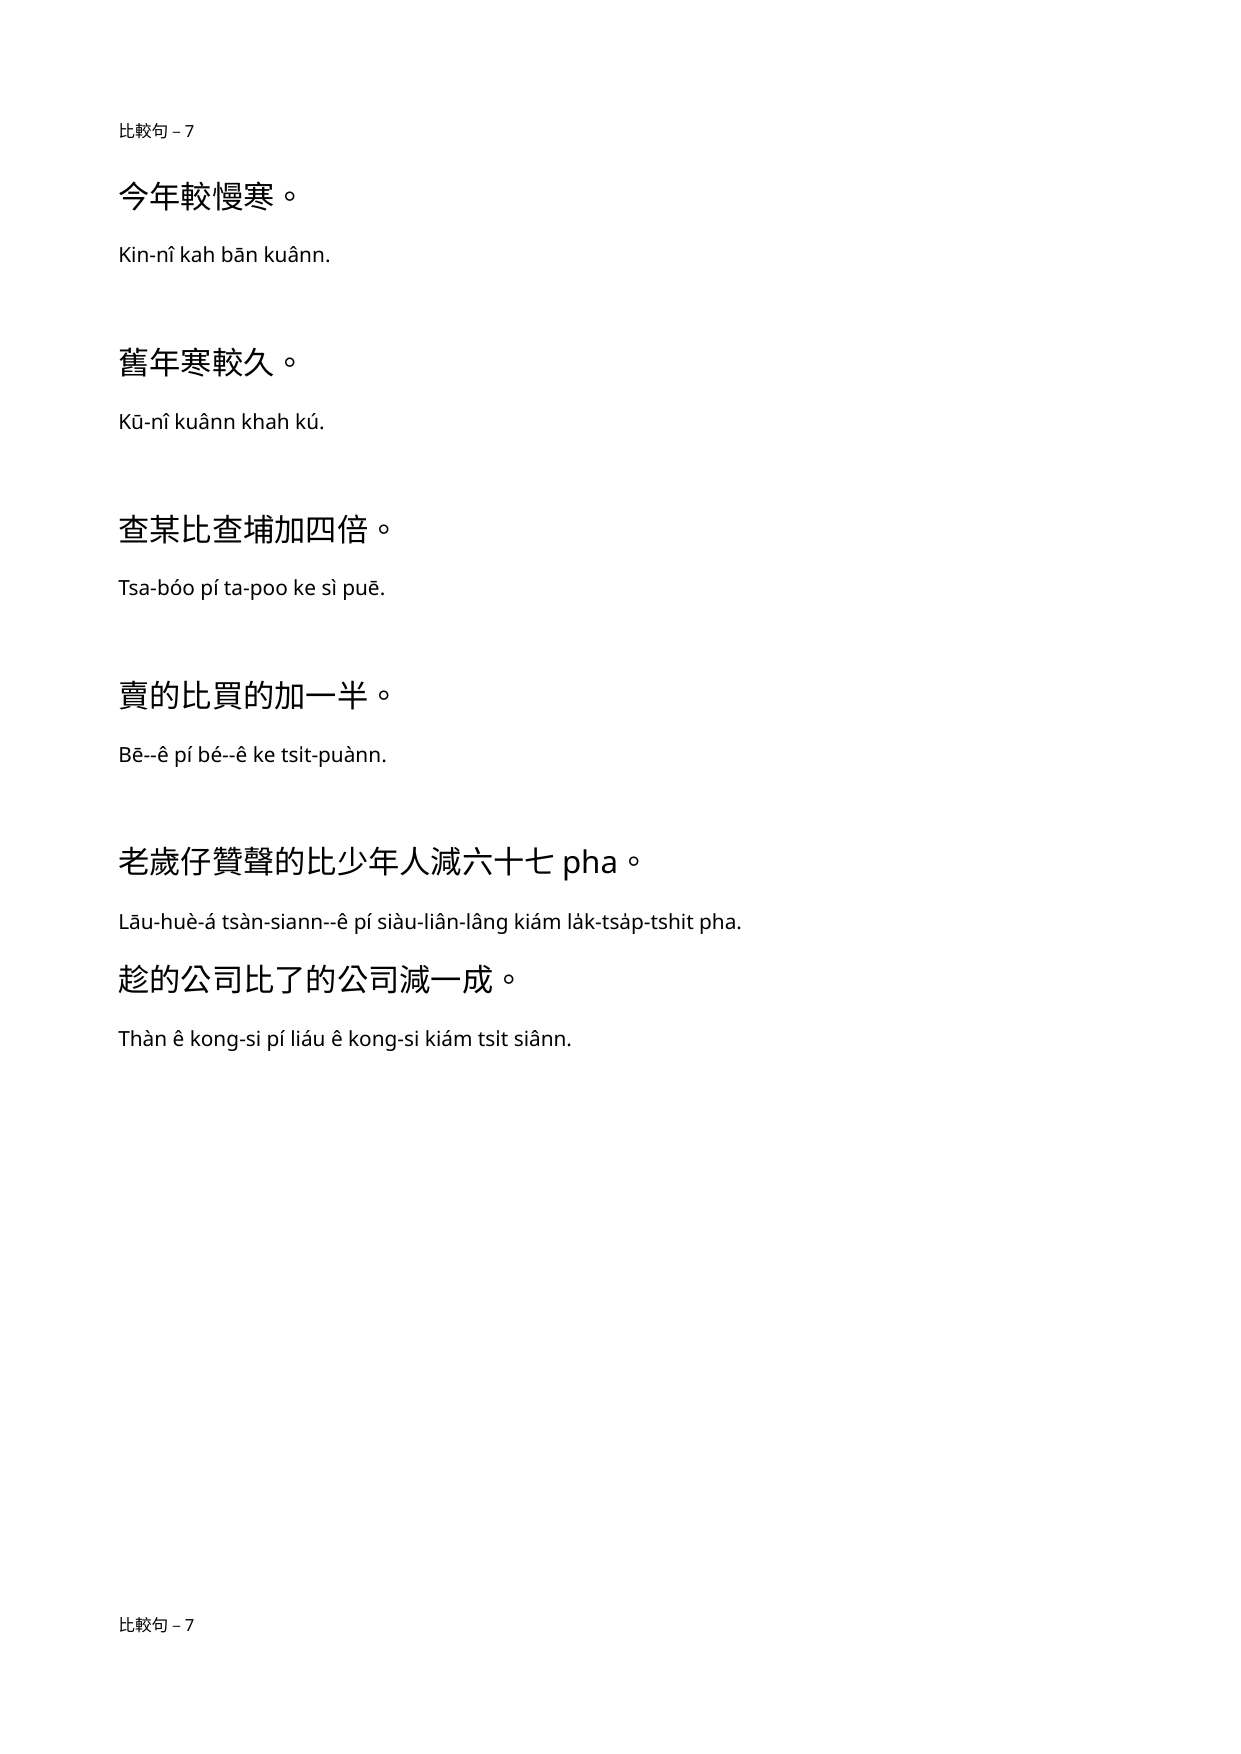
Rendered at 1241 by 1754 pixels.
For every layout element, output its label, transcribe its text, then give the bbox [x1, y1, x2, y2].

text 賣的比買的加一半。 [118, 671, 1122, 716]
text Tsa-bóo pí ta-poo ke sì puē. [118, 573, 1122, 602]
text Bē--ê pí bé--ê ke tsi̍t-puànn. [118, 740, 1122, 768]
text 今年較慢寒。 [118, 172, 1122, 217]
text Lāu-huè-á tsàn-siann--ê pí siàu-liân-lâng kiám la̍k-tsa̍p-tshit pha. [118, 907, 1122, 935]
text 舊年寒較久。 [118, 338, 1122, 383]
text 老歲仔贊聲的比少年人減六十七pha。 [118, 838, 1122, 883]
text 查某比查埔加四倍。 [118, 505, 1122, 550]
text Thàn ê kong-si pí liáu ê kong-si kiám tsi̍t siânn. [118, 1024, 1122, 1053]
text Kū-nî kuânn khah kú. [118, 407, 1122, 436]
text 趁的公司比了的公司減一成。 [118, 955, 1122, 1001]
text Kin-nî kah bān kuânn. [118, 241, 1122, 269]
